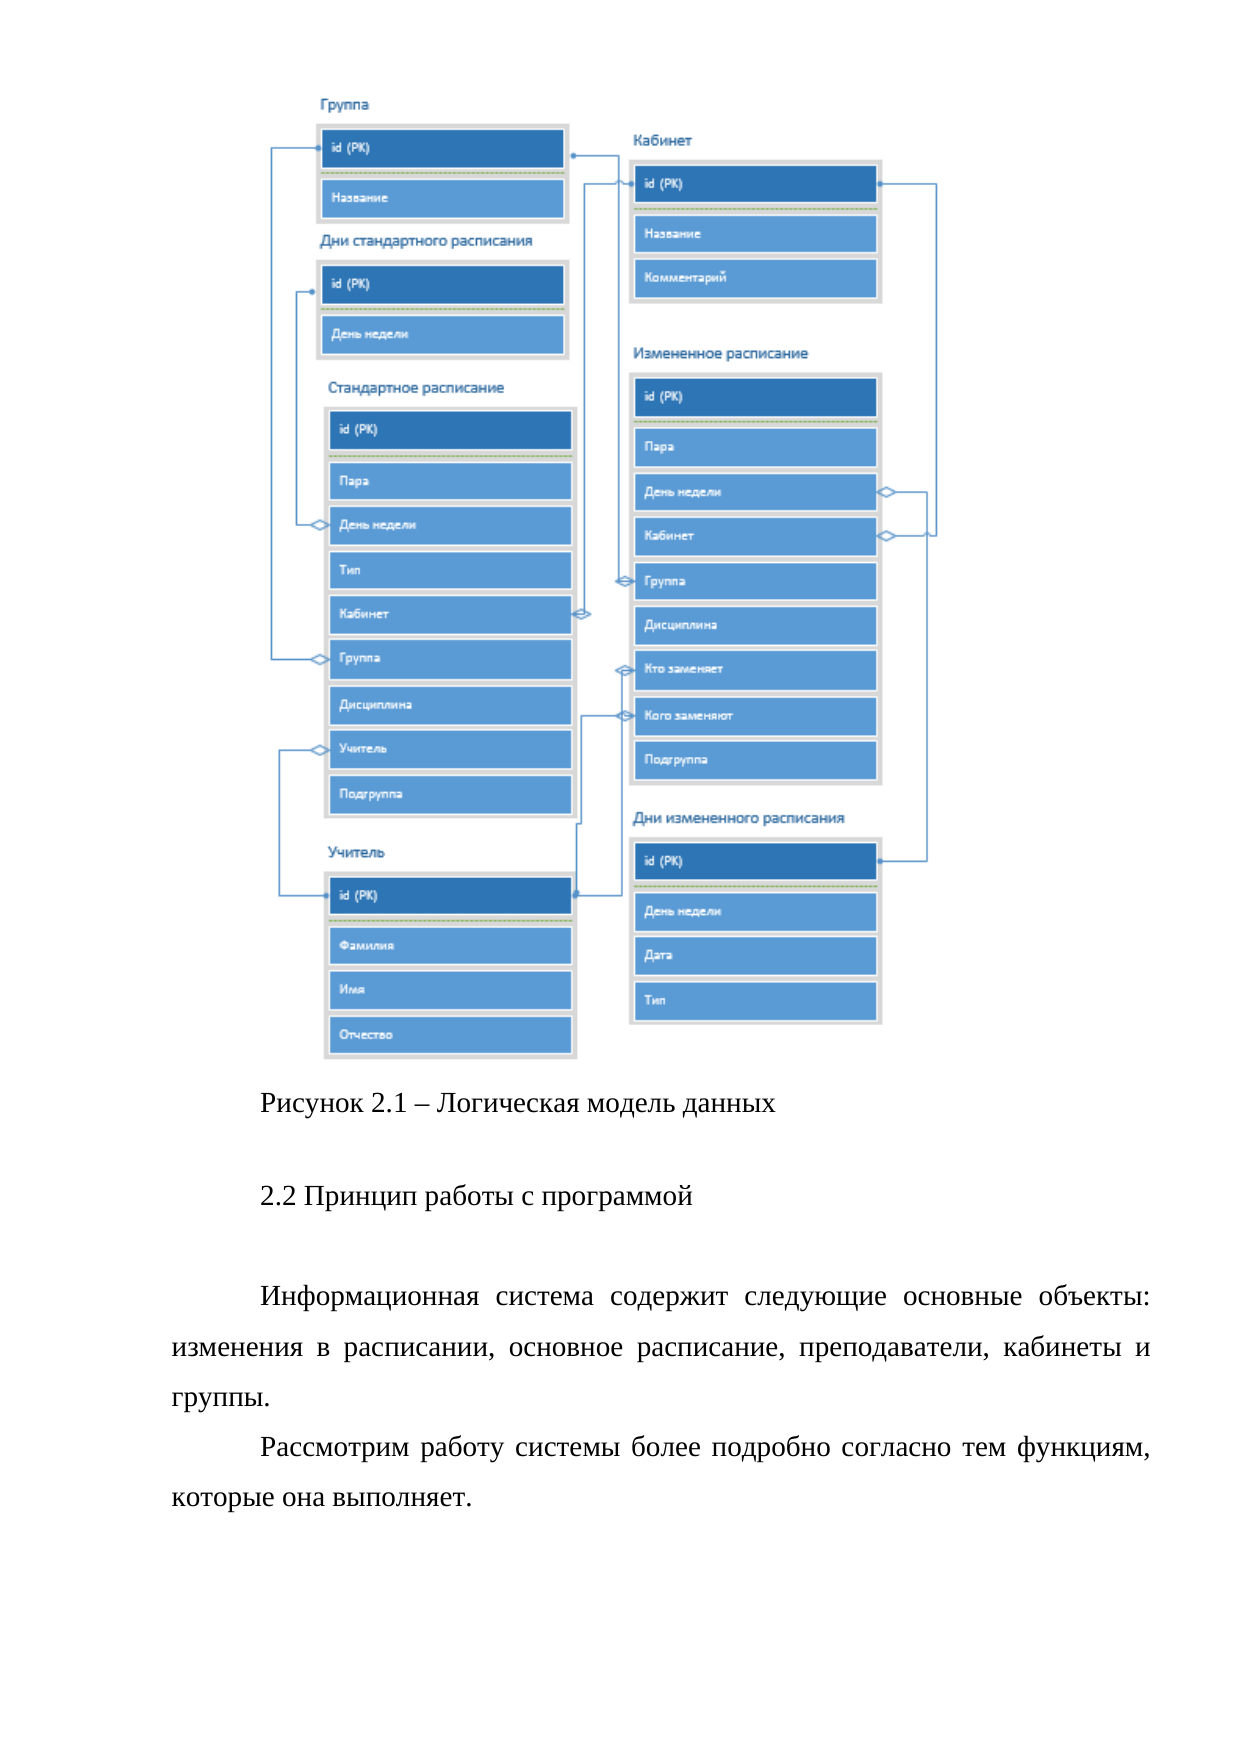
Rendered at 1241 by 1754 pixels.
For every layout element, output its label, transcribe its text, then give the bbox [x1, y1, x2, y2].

text Рассмотрим работу системы более подробно согласно тем функциям, которые она выполняет. [171, 1429, 1152, 1513]
text Рисунок 2.1 – Логическая модель данных [171, 1085, 1152, 1119]
text Информационная система содержит следующие основные объекты: изменения в расписании, основное расписание, преподаватели, кабинеты и группы. [171, 1278, 1152, 1412]
text 2.2 Принцип работы с программой [171, 1178, 1152, 1211]
